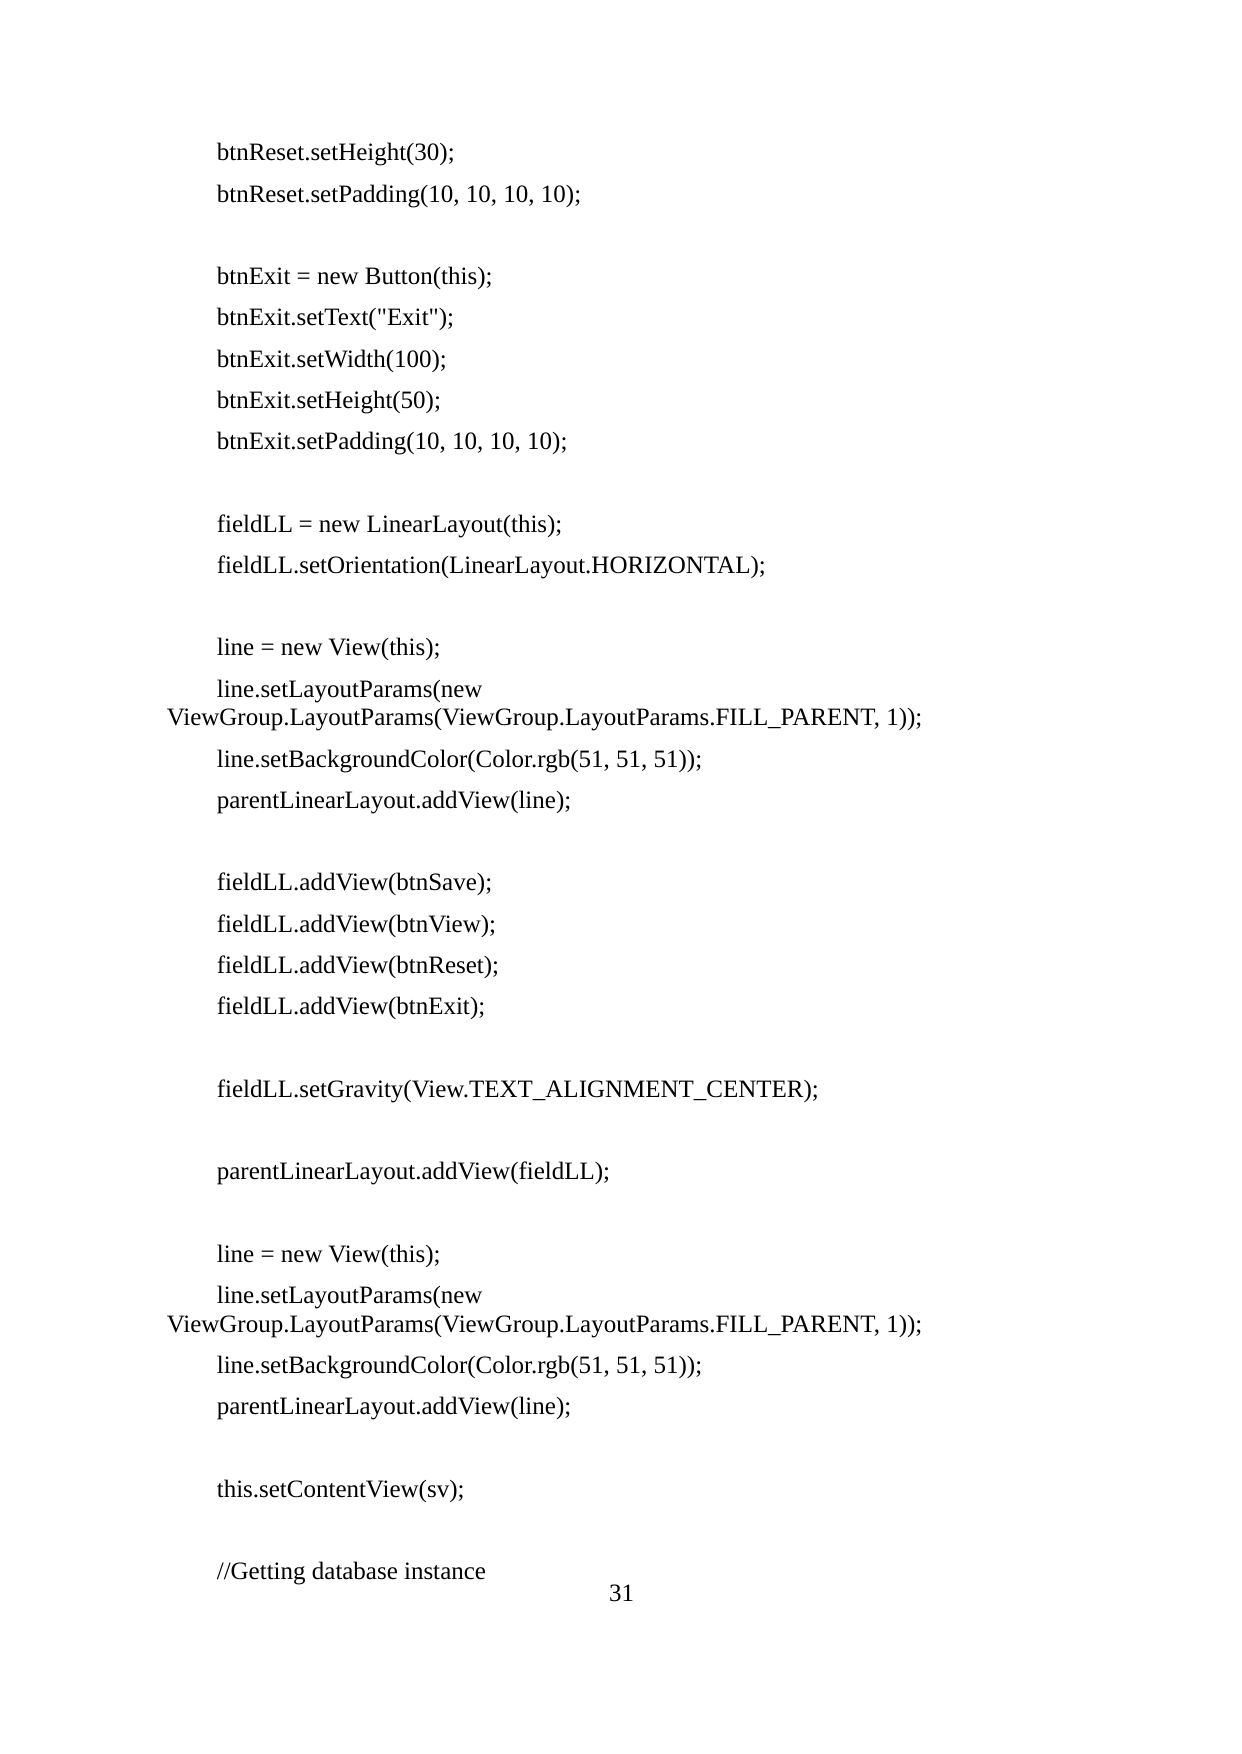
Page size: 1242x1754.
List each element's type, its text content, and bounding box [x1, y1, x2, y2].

text btnReset.setHeight(30); [167, 137, 1067, 166]
text line.setLayoutParams(new ViewGroup.LayoutParams(ViewGroup.LayoutParams.FILL_PARENT, 1)); [167, 674, 1067, 731]
text line.setBackgroundColor(Color.rgb(51, 51, 51)); [167, 744, 1067, 772]
text this.setContentView(sv); [167, 1474, 1067, 1502]
text btnExit = new Button(this); [167, 261, 1067, 290]
text parentLinearLayout.addView(line); [167, 785, 1067, 814]
text line.setLayoutParams(new ViewGroup.LayoutParams(ViewGroup.LayoutParams.FILL_PARENT, 1)); [167, 1280, 1067, 1337]
text fieldLL.addView(btnSave); [167, 867, 1067, 896]
text fieldLL.addView(btnReset); [167, 950, 1067, 979]
text line = new View(this); [167, 1239, 1067, 1267]
text btnExit.setHeight(50); [167, 385, 1067, 414]
text fieldLL = new LinearLayout(this); [167, 509, 1067, 537]
text line = new View(this); [167, 632, 1067, 661]
text fieldLL.setOrientation(LinearLayout.HORIZONTAL); [167, 550, 1067, 579]
text btnExit.setPadding(10, 10, 10, 10); [167, 426, 1067, 455]
text btnReset.setPadding(10, 10, 10, 10); [167, 179, 1067, 207]
text //Getting database instance [167, 1556, 1067, 1585]
text parentLinearLayout.addView(line); [167, 1391, 1067, 1420]
text btnExit.setWidth(100); [167, 344, 1067, 372]
text fieldLL.setGravity(View.TEXT_ALIGNMENT_CENTER); [167, 1074, 1067, 1102]
text line.setBackgroundColor(Color.rgb(51, 51, 51)); [167, 1350, 1067, 1379]
text parentLinearLayout.addView(fieldLL); [167, 1156, 1067, 1185]
text btnExit.setText("Exit"); [167, 302, 1067, 331]
text fieldLL.addView(btnExit); [167, 991, 1067, 1020]
text fieldLL.addView(btnView); [167, 909, 1067, 937]
